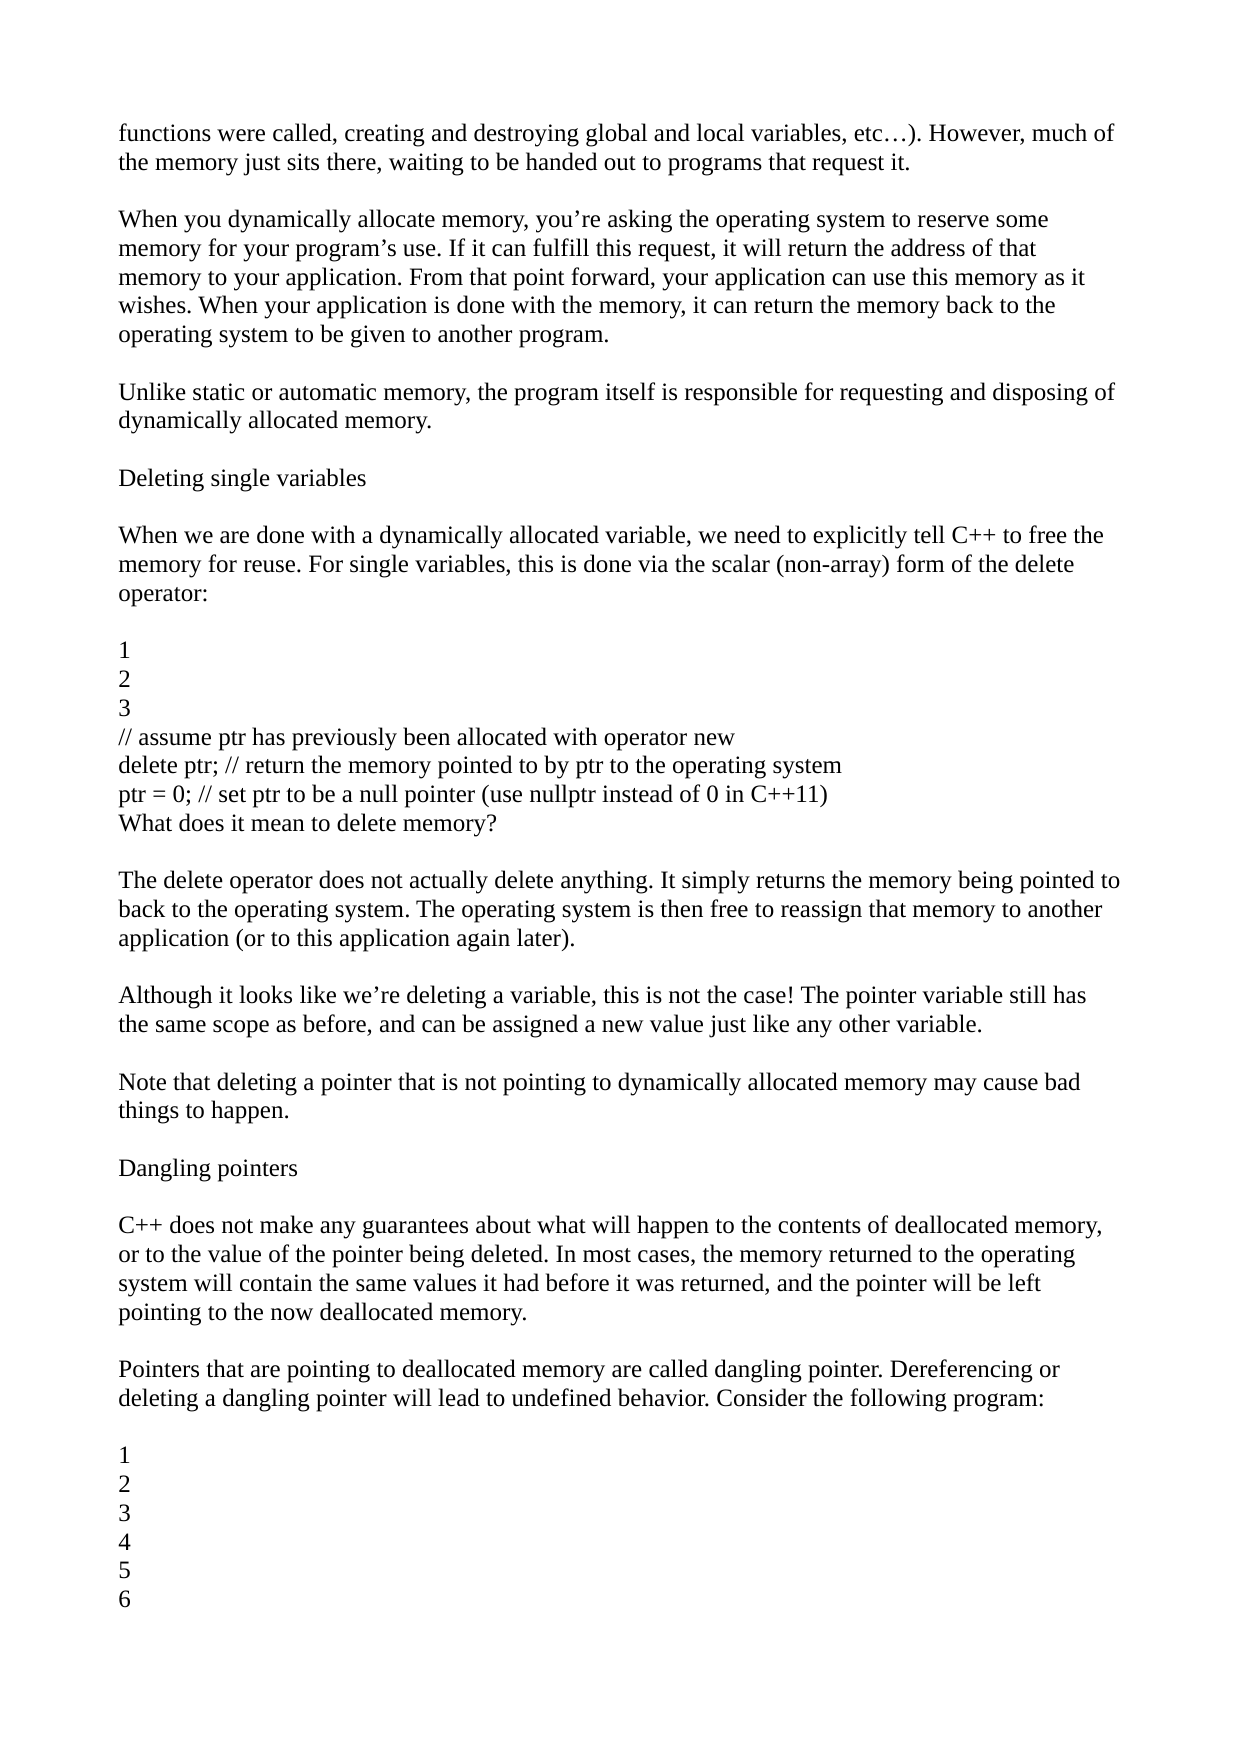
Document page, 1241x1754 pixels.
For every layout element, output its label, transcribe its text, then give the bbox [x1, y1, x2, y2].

text What does it mean to delete memory? [118, 808, 1122, 837]
text ptr = 0; // set ptr to be a null pointer (use nullptr instead of 0 in C++11) [118, 779, 1122, 808]
text Pointers that are pointing to deallocated memory are called dangling pointer. Dereferencing or deleting a dangling pointer will lead to undefined behavior. Consider the following program: [118, 1354, 1122, 1412]
text When you dynamically allocate memory, you’re asking the operating system to reserve some memory for your program’s use. If it can fulfill this request, it will return the address of that memory to your application. From that point forward, your application can use this memory as it wishes. When your application is done with the memory, it can return the memory back to the operating system to be given to another program. [118, 204, 1122, 348]
text // assume ptr has previously been allocated with operator new [118, 722, 1122, 751]
text 4 [118, 1527, 1122, 1556]
text delete ptr; // return the memory pointed to by ptr to the operating system [118, 751, 1122, 779]
text Deleting single variables [118, 463, 1122, 492]
text 3 [118, 1498, 1122, 1527]
text 2 [118, 664, 1122, 693]
text 3 [118, 693, 1122, 722]
text The delete operator does not actually delete anything. It simply returns the memory being pointed to back to the operating system. The operating system is then free to reassign that memory to another application (or to this application again later). [118, 866, 1122, 952]
text functions were called, creating and destroying global and local variables, etc…). However, much of the memory just sits there, waiting to be handed out to programs that request it. [118, 118, 1122, 176]
text C++ does not make any guarantees about what will happen to the contents of deallocated memory, or to the value of the pointer being deleted. In most cases, the memory returned to the operating system will contain the same values it had before it was returned, and the pointer will be left pointing to the now deallocated memory. [118, 1211, 1122, 1326]
text Dangling pointers [118, 1153, 1122, 1182]
text 1 [118, 636, 1122, 664]
text 1 [118, 1441, 1122, 1469]
text Unlike static or automatic memory, the program itself is responsible for requesting and disposing of dynamically allocated memory. [118, 377, 1122, 434]
text 2 [118, 1469, 1122, 1498]
text Although it looks like we’re deleting a variable, this is not the case! The pointer variable still has the same scope as before, and can be assigned a new value just like any other variable. [118, 981, 1122, 1038]
text 5 [118, 1556, 1122, 1584]
text 6 [118, 1584, 1122, 1613]
text Note that deleting a pointer that is not pointing to dynamically allocated memory may cause bad things to happen. [118, 1067, 1122, 1124]
text When we are done with a dynamically allocated variable, we need to explicitly tell C++ to free the memory for reuse. For single variables, this is done via the scalar (non-array) form of the delete operator: [118, 521, 1122, 607]
